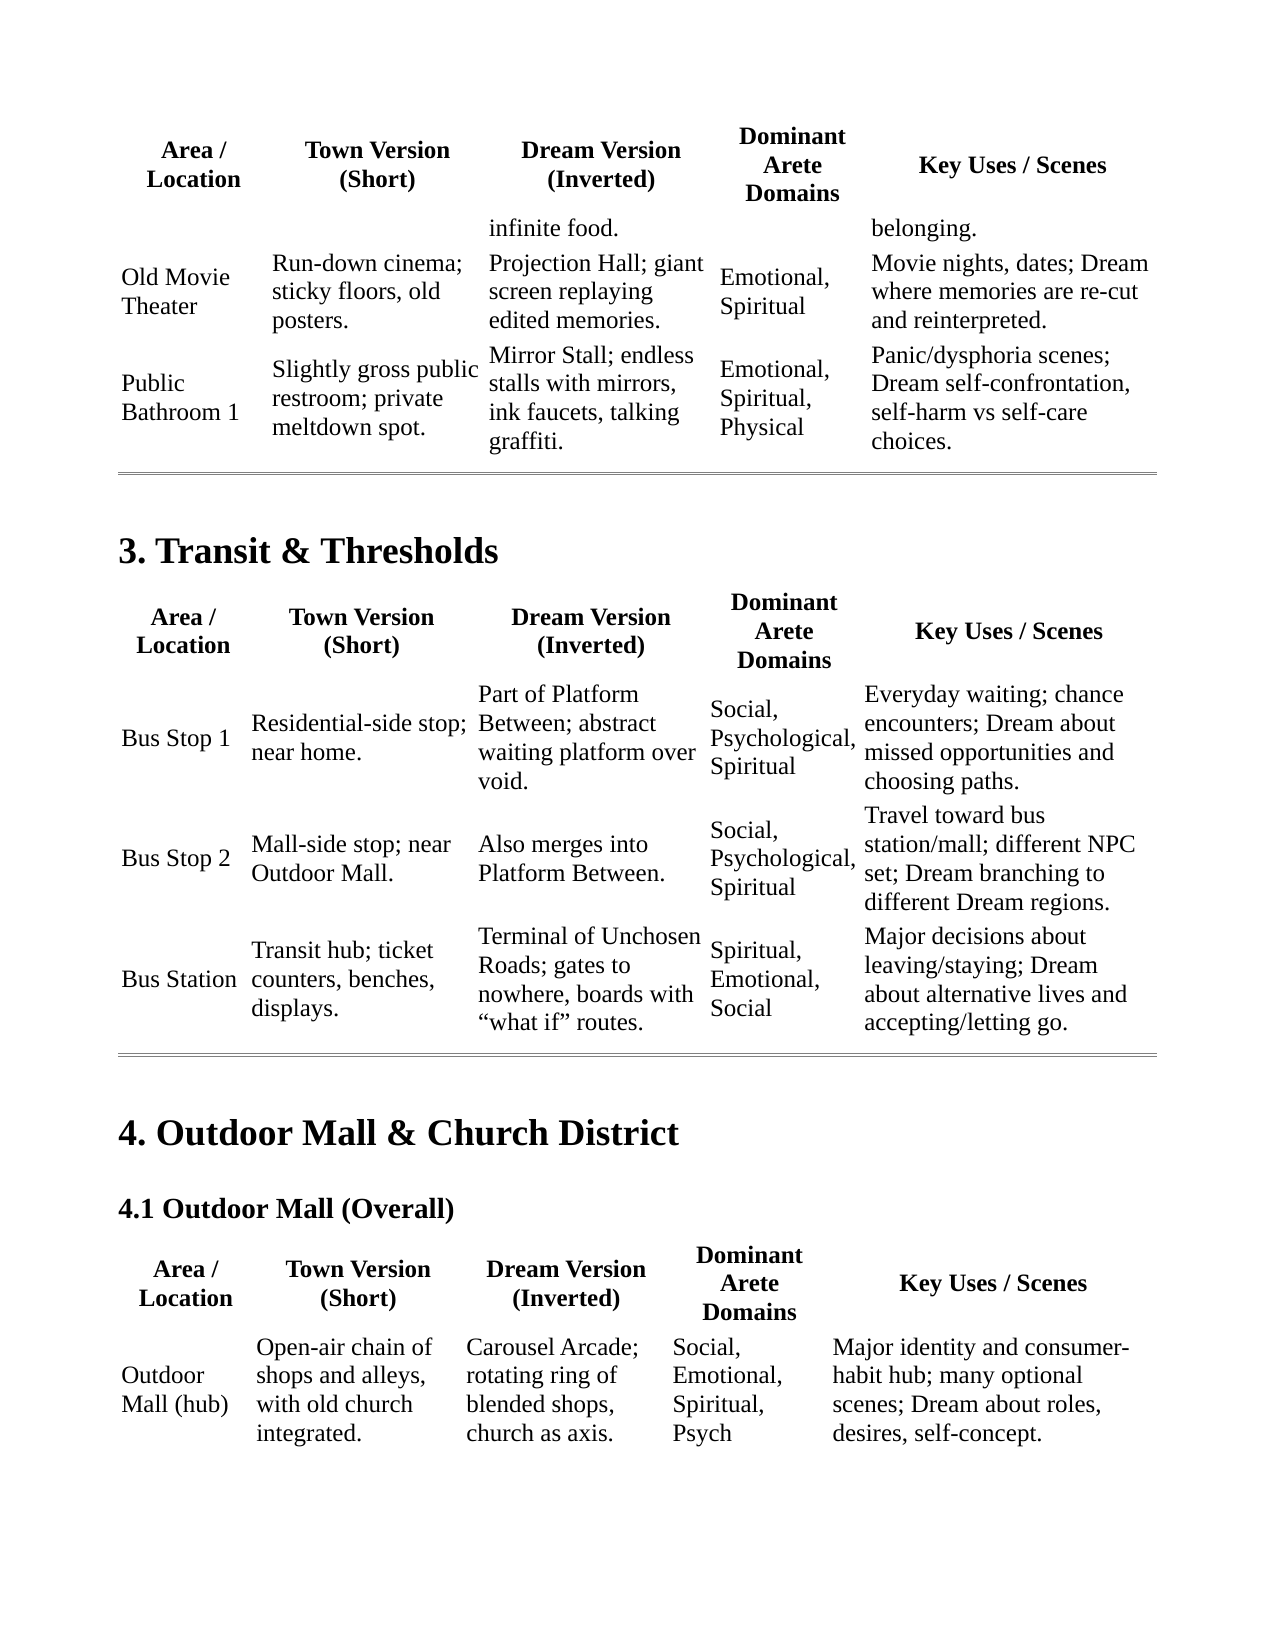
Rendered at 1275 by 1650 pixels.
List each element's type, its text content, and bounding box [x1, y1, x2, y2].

table_cell Projection Hall; giant screen replaying edited memories. [486, 245, 717, 337]
table_cell Bus Station [118, 918, 248, 1039]
subtitle 3. Transit & Thresholds [118, 529, 1157, 572]
table_cell Slightly gross public restroom; private meltdown spot. [269, 337, 486, 458]
table_cell Major decisions about leaving/staying; Dream about alternative lives and accepting/letting go. [861, 918, 1157, 1039]
table_header Area / Location [118, 585, 248, 677]
table_cell Everyday waiting; chance encounters; Dream about missed opportunities and choosing paths. [861, 677, 1157, 797]
table_cell [717, 210, 868, 245]
table_header Town Version (Short) [269, 118, 486, 210]
table_cell Spiritual, Emotional, Social [707, 918, 861, 1039]
table_header Dominant Arete Domains [707, 585, 861, 677]
table_cell Outdoor Mall (hub) [118, 1329, 253, 1450]
table_cell Social, Psychological, Spiritual [707, 677, 861, 797]
table_header Key Uses / Scenes [861, 585, 1157, 677]
table_cell Carousel Arcade; rotating ring of blended shops, church as axis. [463, 1329, 669, 1450]
table_header Dream Version (Inverted) [475, 585, 707, 677]
table_cell Emotional, Spiritual, Physical [717, 337, 868, 458]
table_header Key Uses / Scenes [829, 1237, 1157, 1329]
table_cell Major identity and consumer-habit hub; many optional scenes; Dream about roles, desires, self-concept. [829, 1329, 1157, 1450]
table_cell [269, 210, 486, 245]
table_cell Movie nights, dates; Dream where memories are re-cut and reinterpreted. [868, 245, 1157, 337]
table_header Area / Location [118, 118, 269, 210]
table_header Area / Location [118, 1237, 253, 1329]
table_cell Mirror Stall; endless stalls with mirrors, ink faucets, talking graffiti. [486, 337, 717, 458]
table_cell [118, 210, 269, 245]
table_header Key Uses / Scenes [868, 118, 1157, 210]
table_header Town Version (Short) [253, 1237, 463, 1329]
table_cell Social, Emotional, Spiritual, Psych [669, 1329, 829, 1450]
table_cell Panic/dysphoria scenes; Dream self-confrontation, self-harm vs self-care choices. [868, 337, 1157, 458]
table_cell belonging. [868, 210, 1157, 245]
table_header Dream Version (Inverted) [463, 1237, 669, 1329]
table_header Town Version (Short) [248, 585, 475, 677]
table_header Dominant Arete Domains [717, 118, 868, 210]
table_cell Travel toward bus station/mall; different NPC set; Dream branching to different Dream regions. [861, 798, 1157, 918]
table_cell Social, Psychological, Spiritual [707, 798, 861, 918]
table_cell Run-down cinema; sticky floors, old posters. [269, 245, 486, 337]
subtitle 4. Outdoor Mall & Church District [118, 1110, 1157, 1153]
table_header Dominant Arete Domains [669, 1237, 829, 1329]
table_cell Public Bathroom 1 [118, 337, 269, 458]
table_cell Bus Stop 1 [118, 677, 248, 797]
table_cell Mall-side stop; near Outdoor Mall. [248, 798, 475, 918]
table_cell Part of Platform Between; abstract waiting platform over void. [475, 677, 707, 797]
table_cell Residential-side stop; near home. [248, 677, 475, 797]
table_cell Emotional, Spiritual [717, 245, 868, 337]
subtitle 4.1 Outdoor Mall (Overall) [118, 1191, 1157, 1224]
table_cell Old Movie Theater [118, 245, 269, 337]
table_cell Also merges into Platform Between. [475, 798, 707, 918]
table_cell infinite food. [486, 210, 717, 245]
table_cell Transit hub; ticket counters, benches, displays. [248, 918, 475, 1039]
table_header Dream Version (Inverted) [486, 118, 717, 210]
table_cell Bus Stop 2 [118, 798, 248, 918]
table_cell Open-air chain of shops and alleys, with old church integrated. [253, 1329, 463, 1450]
table_cell Terminal of Unchosen Roads; gates to nowhere, boards with “what if” routes. [475, 918, 707, 1039]
